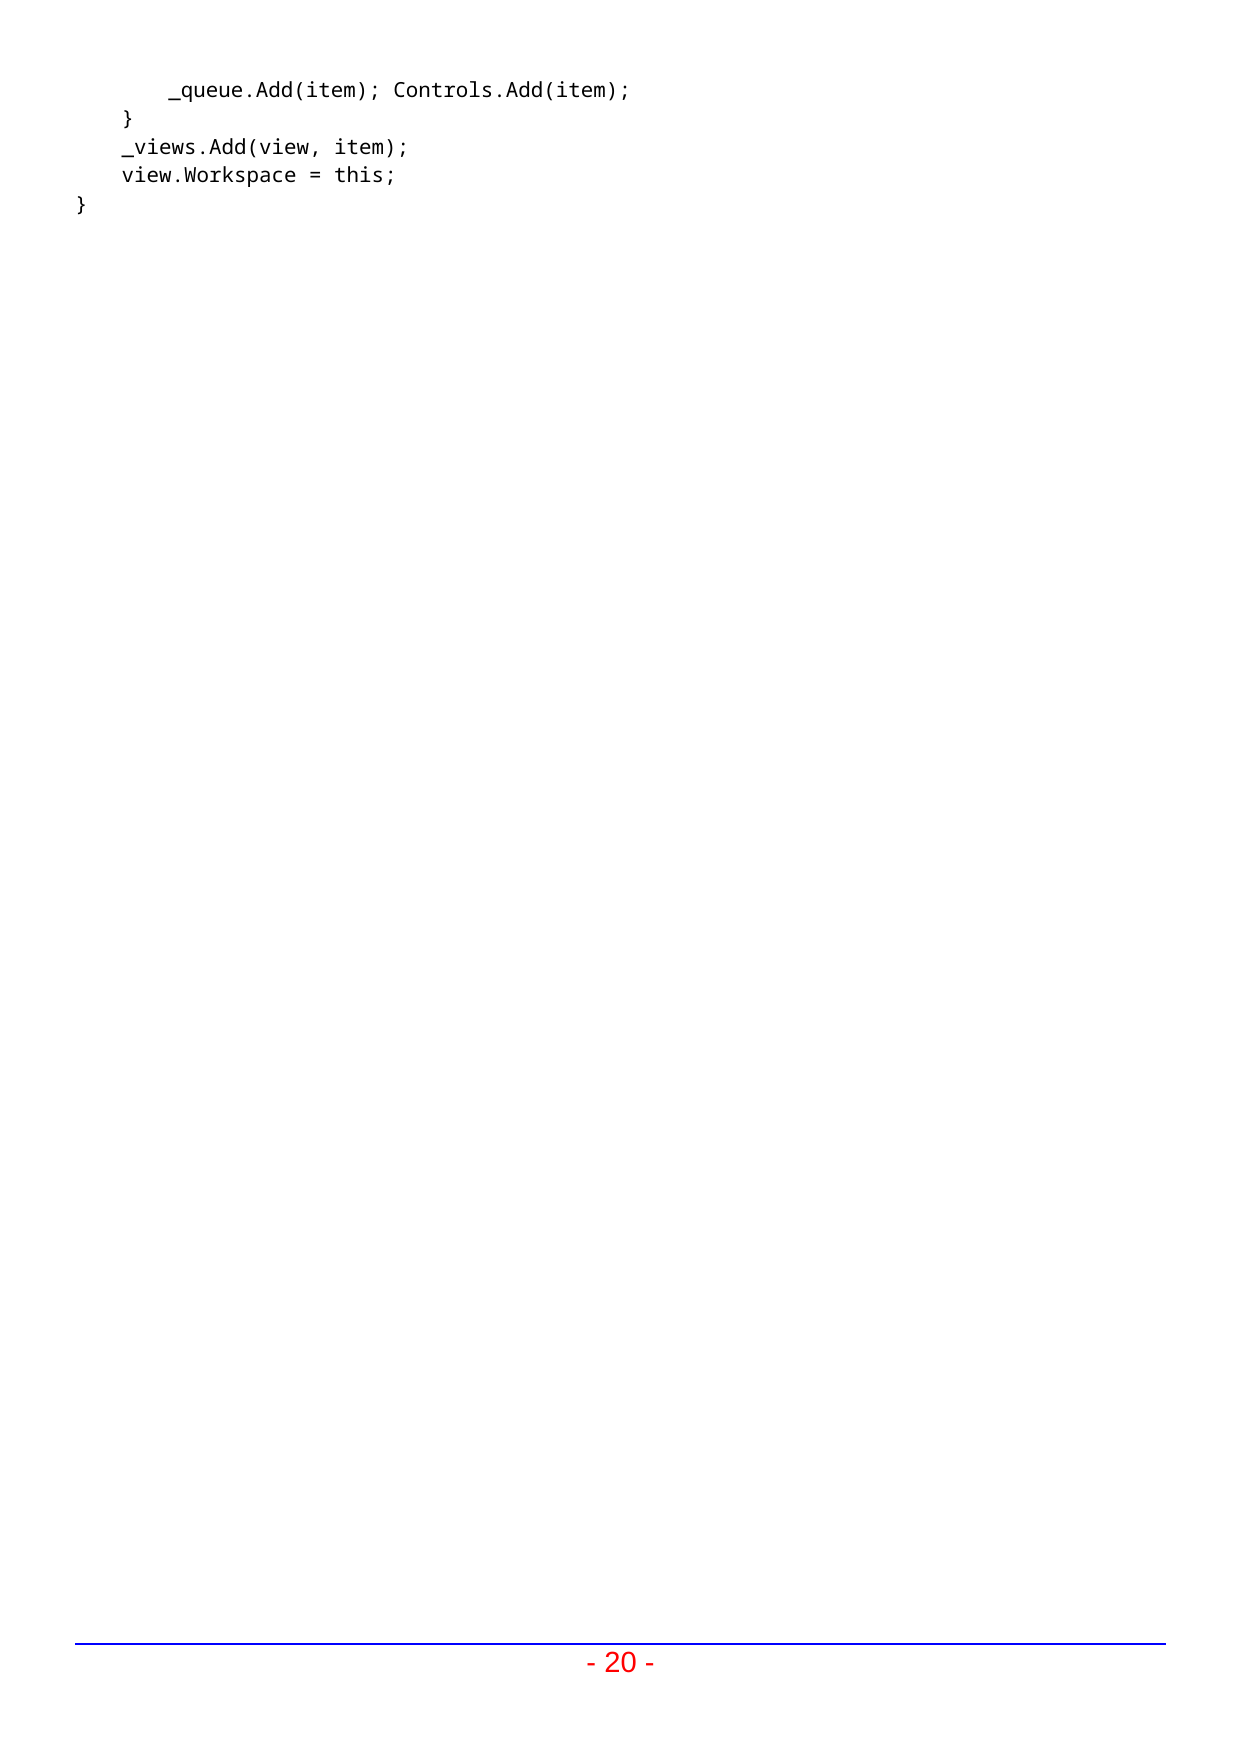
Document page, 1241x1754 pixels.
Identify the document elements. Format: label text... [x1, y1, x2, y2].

text view.Workspace = this; [75, 160, 1166, 189]
text _queue.Add(item); Controls.Add(item); [75, 75, 1166, 103]
text } [75, 189, 1166, 217]
text _views.Add(view, item); [75, 132, 1166, 160]
text } [75, 103, 1166, 132]
